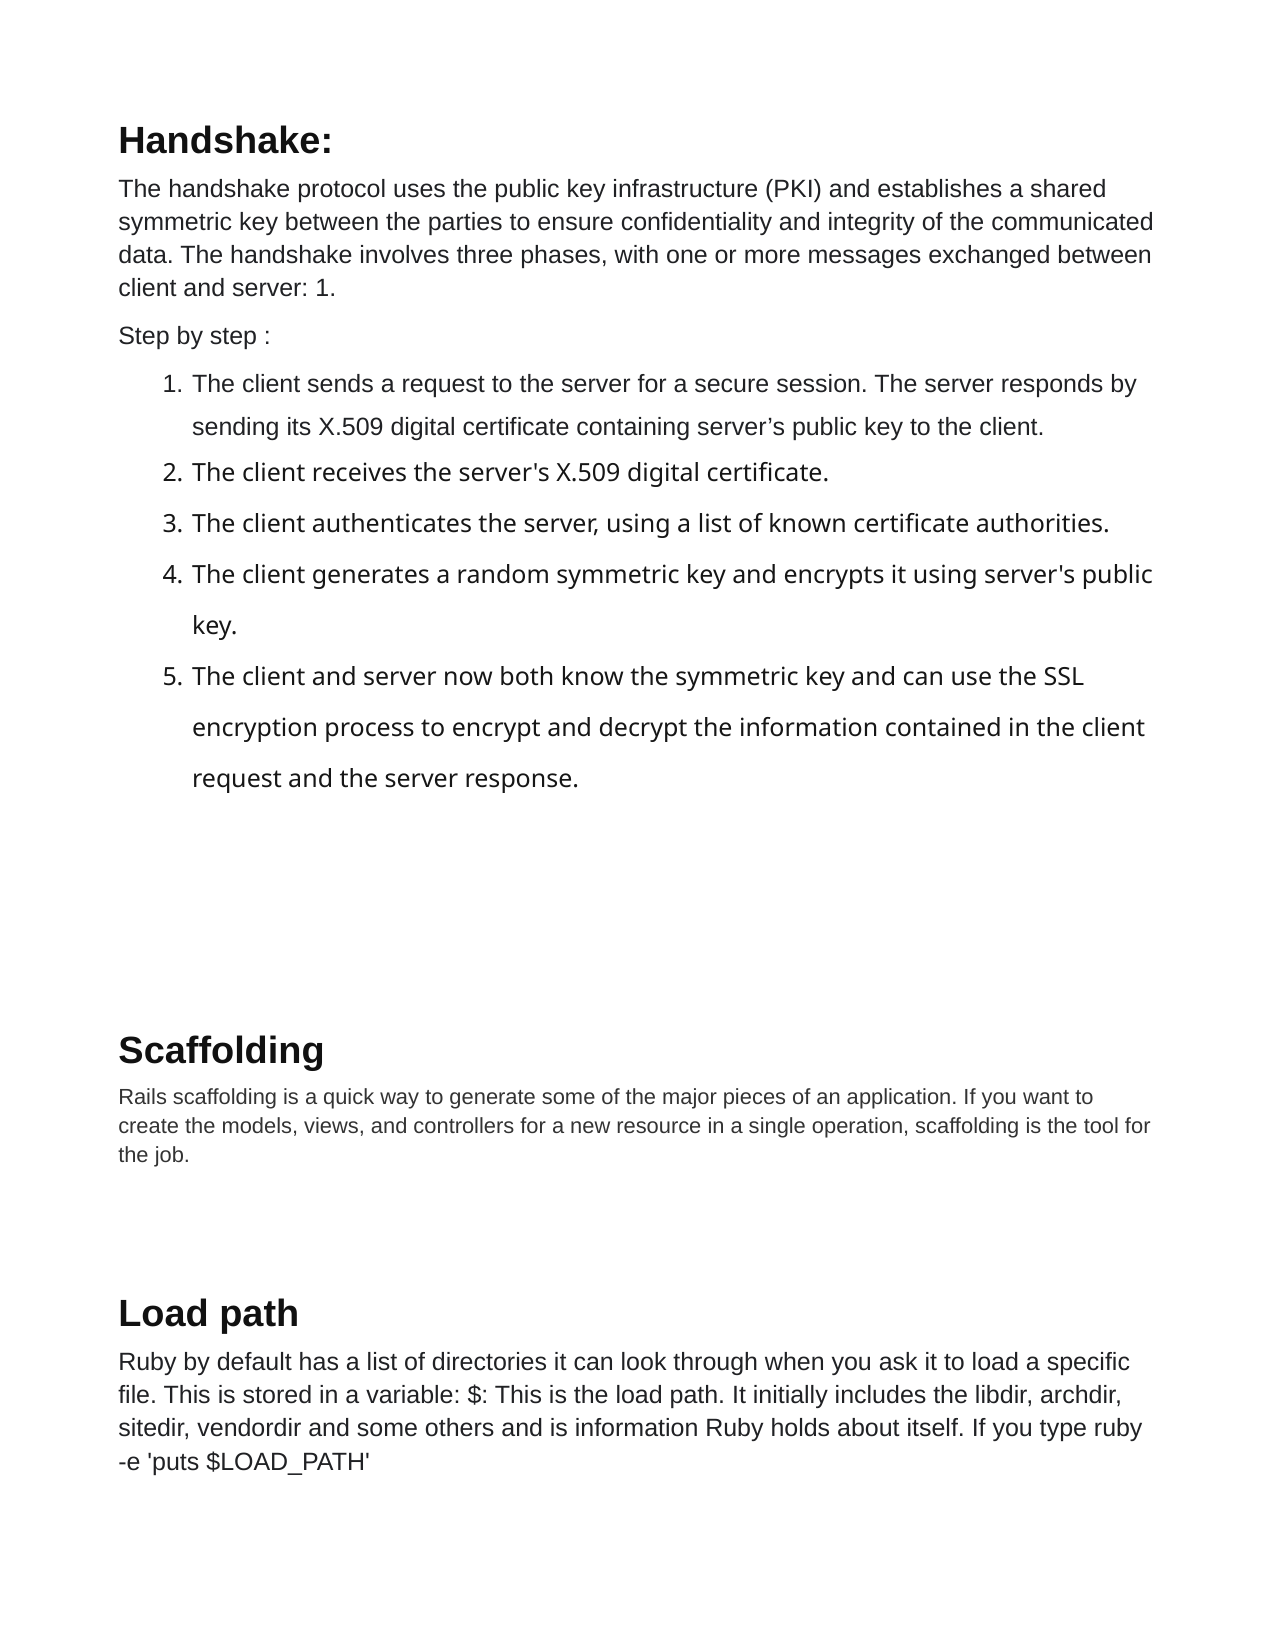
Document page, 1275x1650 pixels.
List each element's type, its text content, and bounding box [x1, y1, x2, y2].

text Rails scaffolding is a quick way to generate some of the major pieces of an application. If you want to create the models, views, and controllers for a new resource in a single operation, scaffolding is the tool for the job. [118, 1084, 1157, 1200]
subtitle Load path [118, 1291, 1157, 1335]
text Ruby by default has a list of directories it can look through when you ask it to load a specific file. This is stored in a variable: $: This is the load path. It initially includes the libdir, archdir, sitedir, vendordir and some others and is information Ruby holds about itself. If you type ruby -e 'puts $LOAD_PATH' [118, 1347, 1157, 1475]
list The client sends a request to the server for a secure session. The server responds by sending its X.509 digital certificate containing server’s public key to the client. [162, 368, 1157, 440]
list The client receives the server's X.509 digital certificate. [162, 455, 1157, 489]
list The client authenticates the server, using a list of known certificate authorities. [162, 506, 1157, 540]
text The handshake protocol uses the public key infrastructure (PKI) and establishes a shared symmetric key between the parties to ensure confidentiality and integrity of the communicated data. The handshake involves three phases, with one or more messages exchanged between client and server: 1. [118, 174, 1157, 302]
subtitle Scaffolding [118, 1027, 1157, 1071]
list The client generates a random symmetric key and encrypts it using server's public key. [162, 557, 1157, 642]
subtitle Handshake: [118, 118, 1157, 162]
text Step by step : [118, 321, 1157, 350]
list The client and server now both know the symmetric key and can use the SSL encryption process to encrypt and decrypt the information contained in the client request and the server response. [162, 659, 1157, 795]
